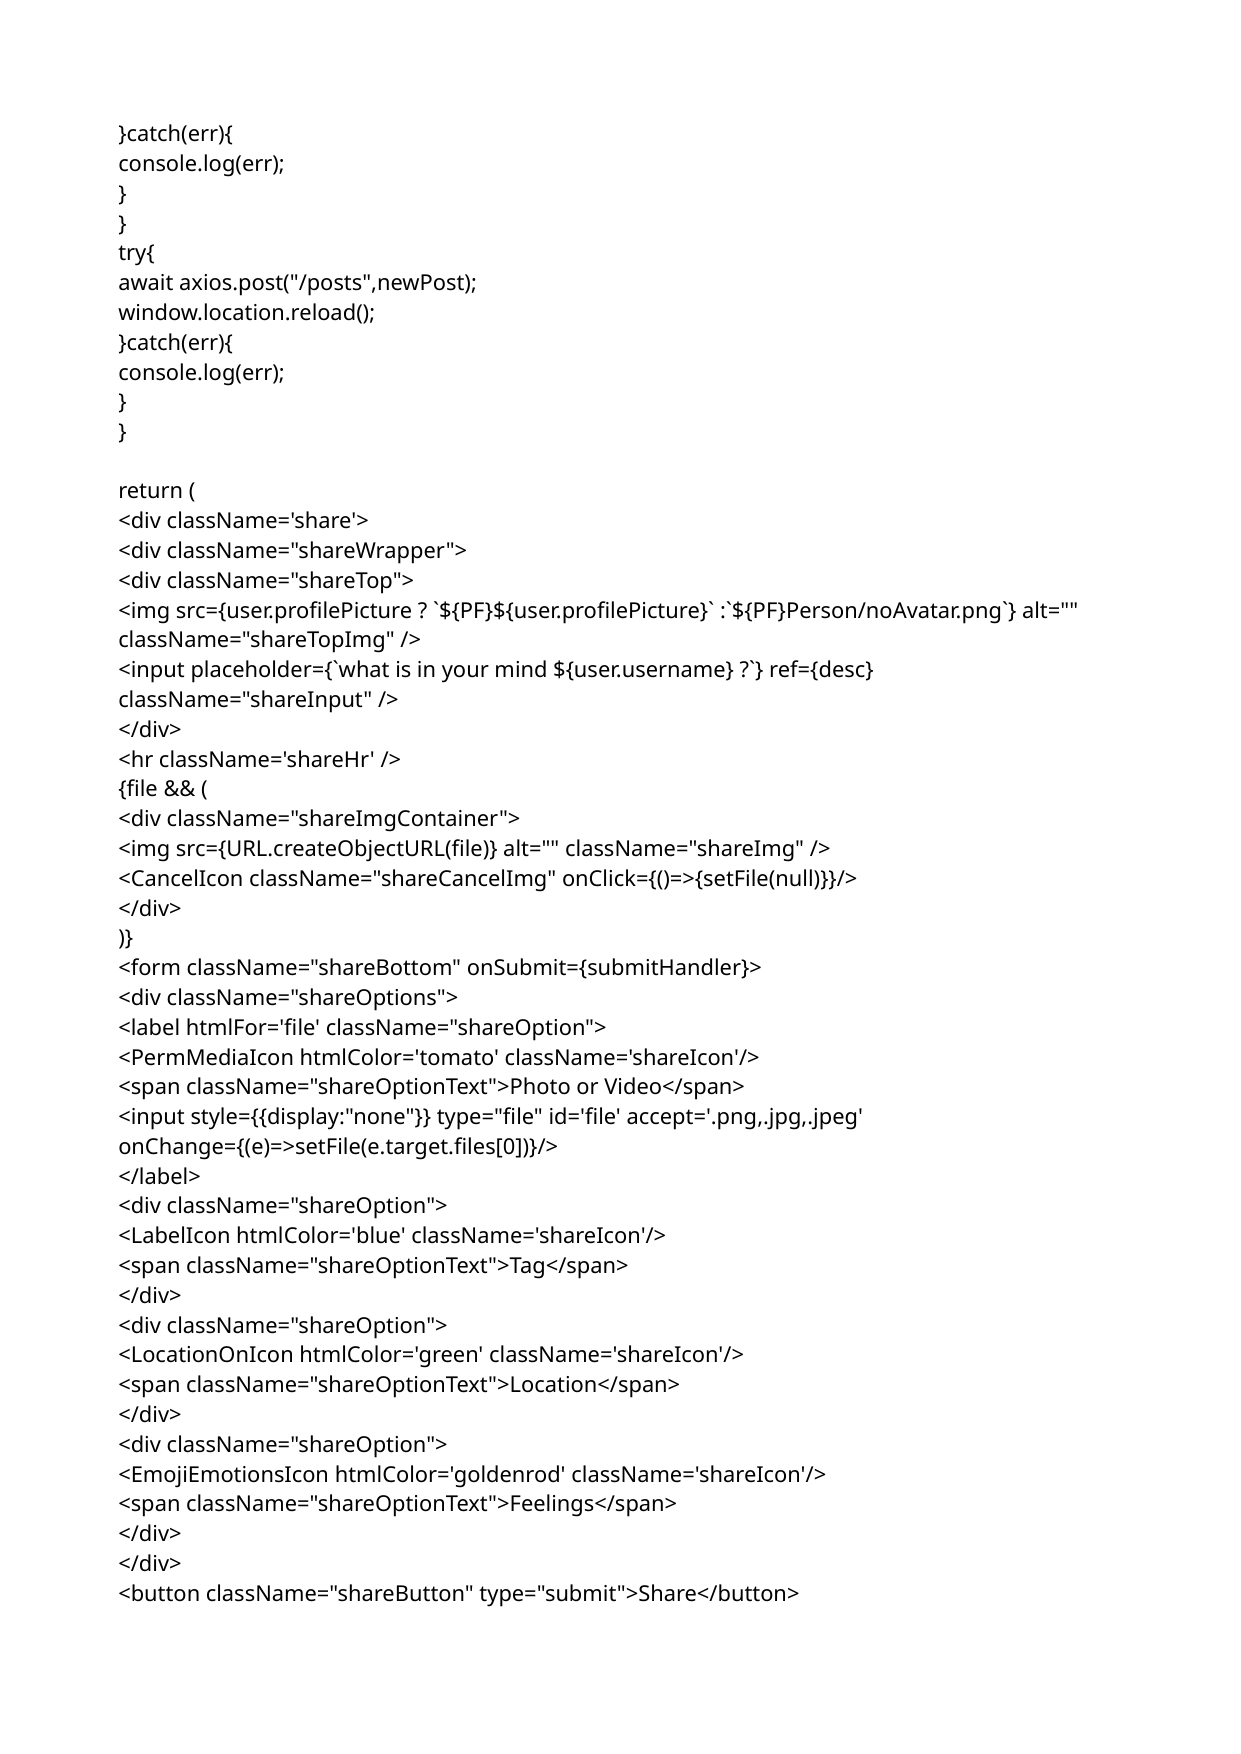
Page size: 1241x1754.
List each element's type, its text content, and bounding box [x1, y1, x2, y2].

text }catch(err){ [118, 327, 1122, 356]
text <span className="shareOptionText">Photo or Video</span> [118, 1071, 1122, 1101]
text <div className='share'> [118, 505, 1122, 535]
text } [118, 416, 1122, 446]
text <div className="shareWrapper"> [118, 535, 1122, 565]
text <input placeholder={`what is in your mind ${user.username} ?`} ref={desc} className="shareInput" /> [118, 654, 1122, 714]
text <input style={{display:"none"}} type="file" id='file' accept='.png,.jpg,.jpeg' onChange={(e)=>setFile(e.target.files[0])}/> [118, 1101, 1122, 1161]
text <div className="shareOption"> [118, 1429, 1122, 1459]
text <div className="shareOption"> [118, 1191, 1122, 1220]
text <PermMediaIcon htmlColor='tomato' className='shareIcon'/> [118, 1042, 1122, 1071]
text </div> [118, 714, 1122, 744]
text <CancelIcon className="shareCancelImg" onClick={()=>{setFile(null)}}/> [118, 863, 1122, 893]
text <img src={user.profilePicture ? `${PF}${user.profilePicture}` :`${PF}Person/noAvatar.png`} alt="" className="shareTopImg" /> [118, 595, 1122, 654]
text </div> [118, 1548, 1122, 1578]
text } [118, 207, 1122, 237]
text }catch(err){ [118, 118, 1122, 148]
text <LocationOnIcon htmlColor='green' className='shareIcon'/> [118, 1339, 1122, 1369]
text console.log(err); [118, 148, 1122, 178]
text } [118, 386, 1122, 416]
text <LabelIcon htmlColor='blue' className='shareIcon'/> [118, 1220, 1122, 1250]
text <div className="shareOptions"> [118, 982, 1122, 1012]
text <span className="shareOptionText">Feelings</span> [118, 1488, 1122, 1518]
text </div> [118, 893, 1122, 922]
text <hr className='shareHr' /> [118, 744, 1122, 773]
text } [118, 178, 1122, 207]
text </div> [118, 1399, 1122, 1429]
text <span className="shareOptionText">Location</span> [118, 1369, 1122, 1399]
text <div className="shareTop"> [118, 565, 1122, 595]
text {file && ( [118, 773, 1122, 803]
text <span className="shareOptionText">Tag</span> [118, 1250, 1122, 1280]
text <img src={URL.createObjectURL(file)} alt="" className="shareImg" /> [118, 833, 1122, 863]
text <EmojiEmotionsIcon htmlColor='goldenrod' className='shareIcon'/> [118, 1459, 1122, 1488]
text </label> [118, 1161, 1122, 1191]
text <div className="shareOption"> [118, 1310, 1122, 1339]
text await axios.post("/posts",newPost); [118, 267, 1122, 297]
text return ( [118, 476, 1122, 505]
text </div> [118, 1518, 1122, 1548]
text <form className="shareBottom" onSubmit={submitHandler}> [118, 952, 1122, 982]
text <label htmlFor='file' className="shareOption"> [118, 1012, 1122, 1042]
text window.location.reload(); [118, 297, 1122, 327]
text <div className="shareImgContainer"> [118, 803, 1122, 833]
text console.log(err); [118, 356, 1122, 386]
text </div> [118, 1280, 1122, 1310]
text )} [118, 922, 1122, 952]
text <button className="shareButton" type="submit">Share</button> [118, 1578, 1122, 1608]
text try{ [118, 237, 1122, 267]
